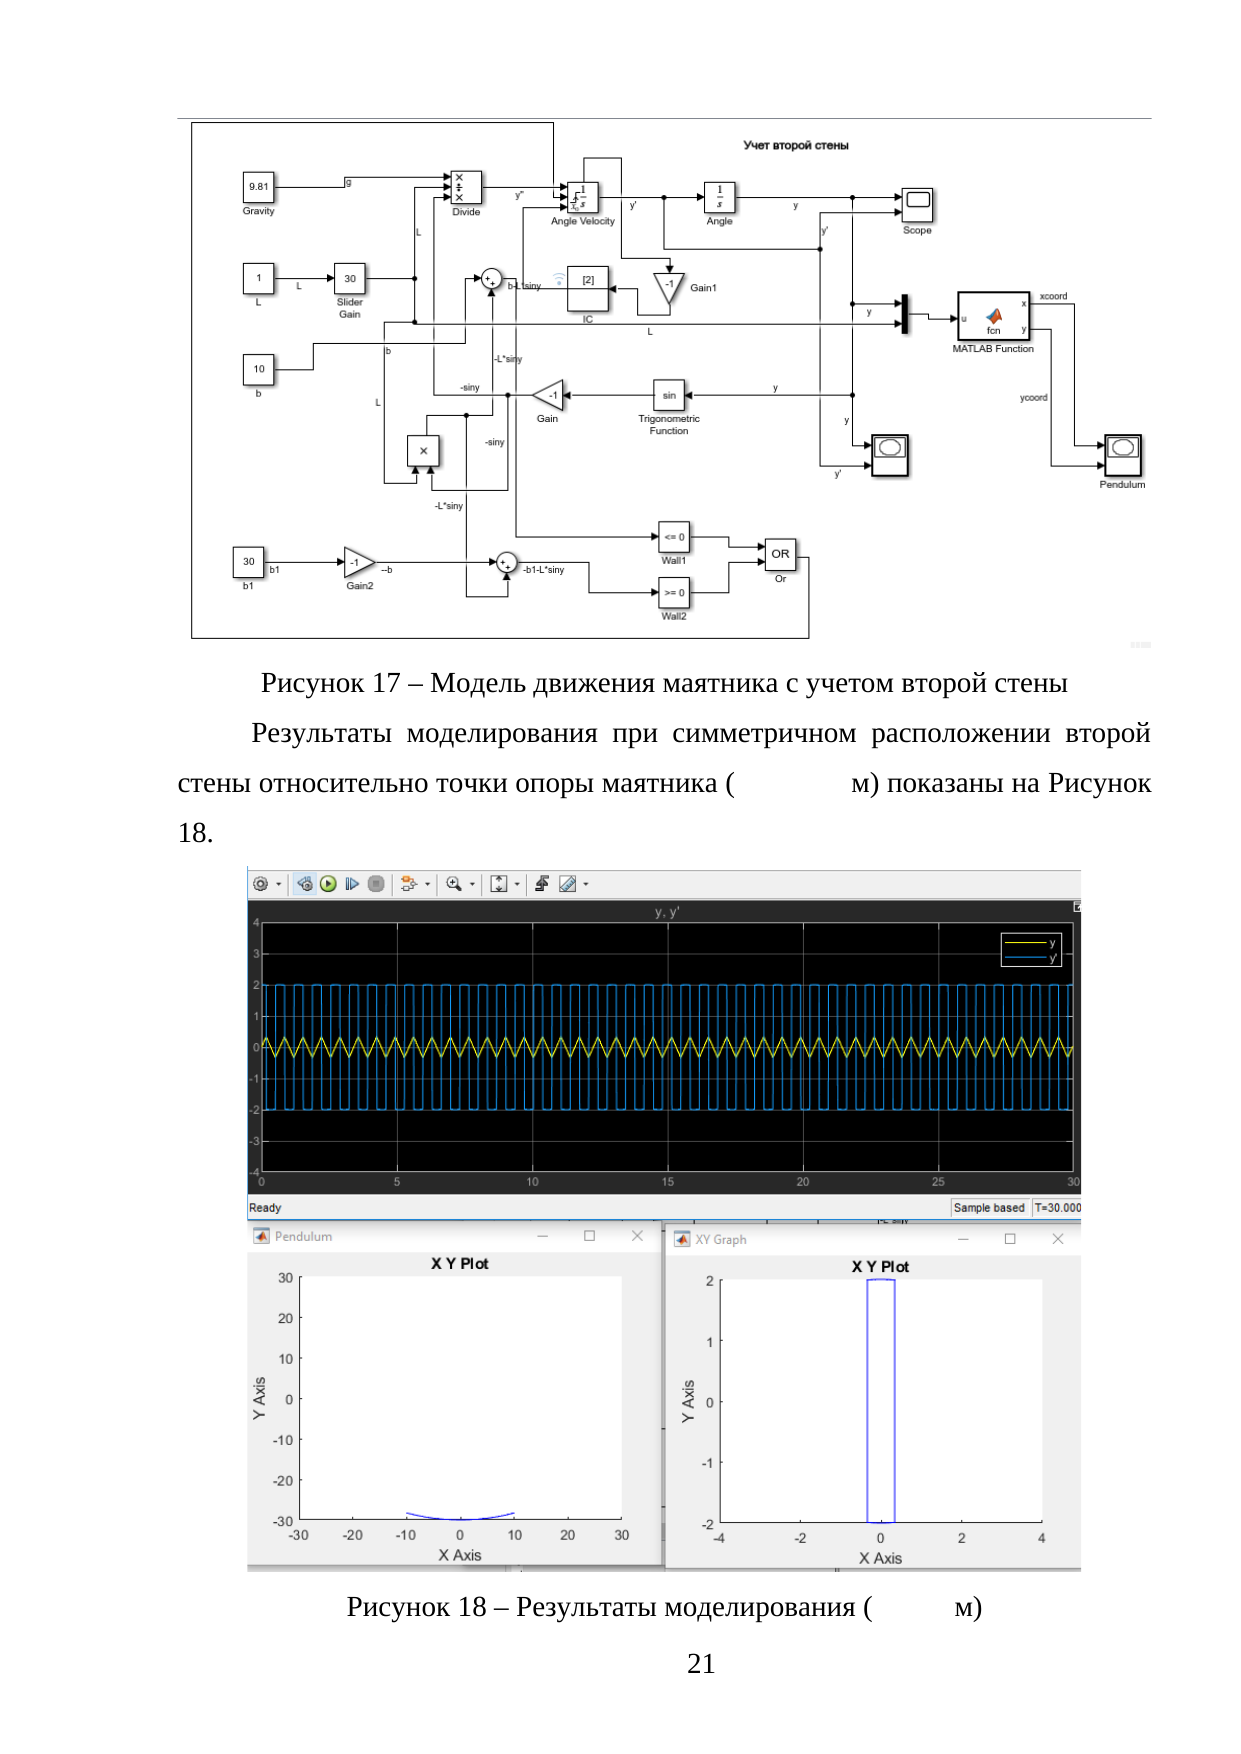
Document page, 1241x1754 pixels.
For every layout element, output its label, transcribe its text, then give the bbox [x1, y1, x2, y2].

text Рисунок 18 – Результаты моделирования ( м) [177, 1589, 1152, 1622]
text Рисунок 17 – Модель движения маятника с учетом второй стены [177, 665, 1152, 698]
picture [247, 866, 1082, 1572]
picture [177, 118, 1152, 648]
text Результаты моделирования при симметричном расположении второй стены относительно точки опоры маятника ( м) показаны на рисунок 18. [177, 715, 1152, 849]
